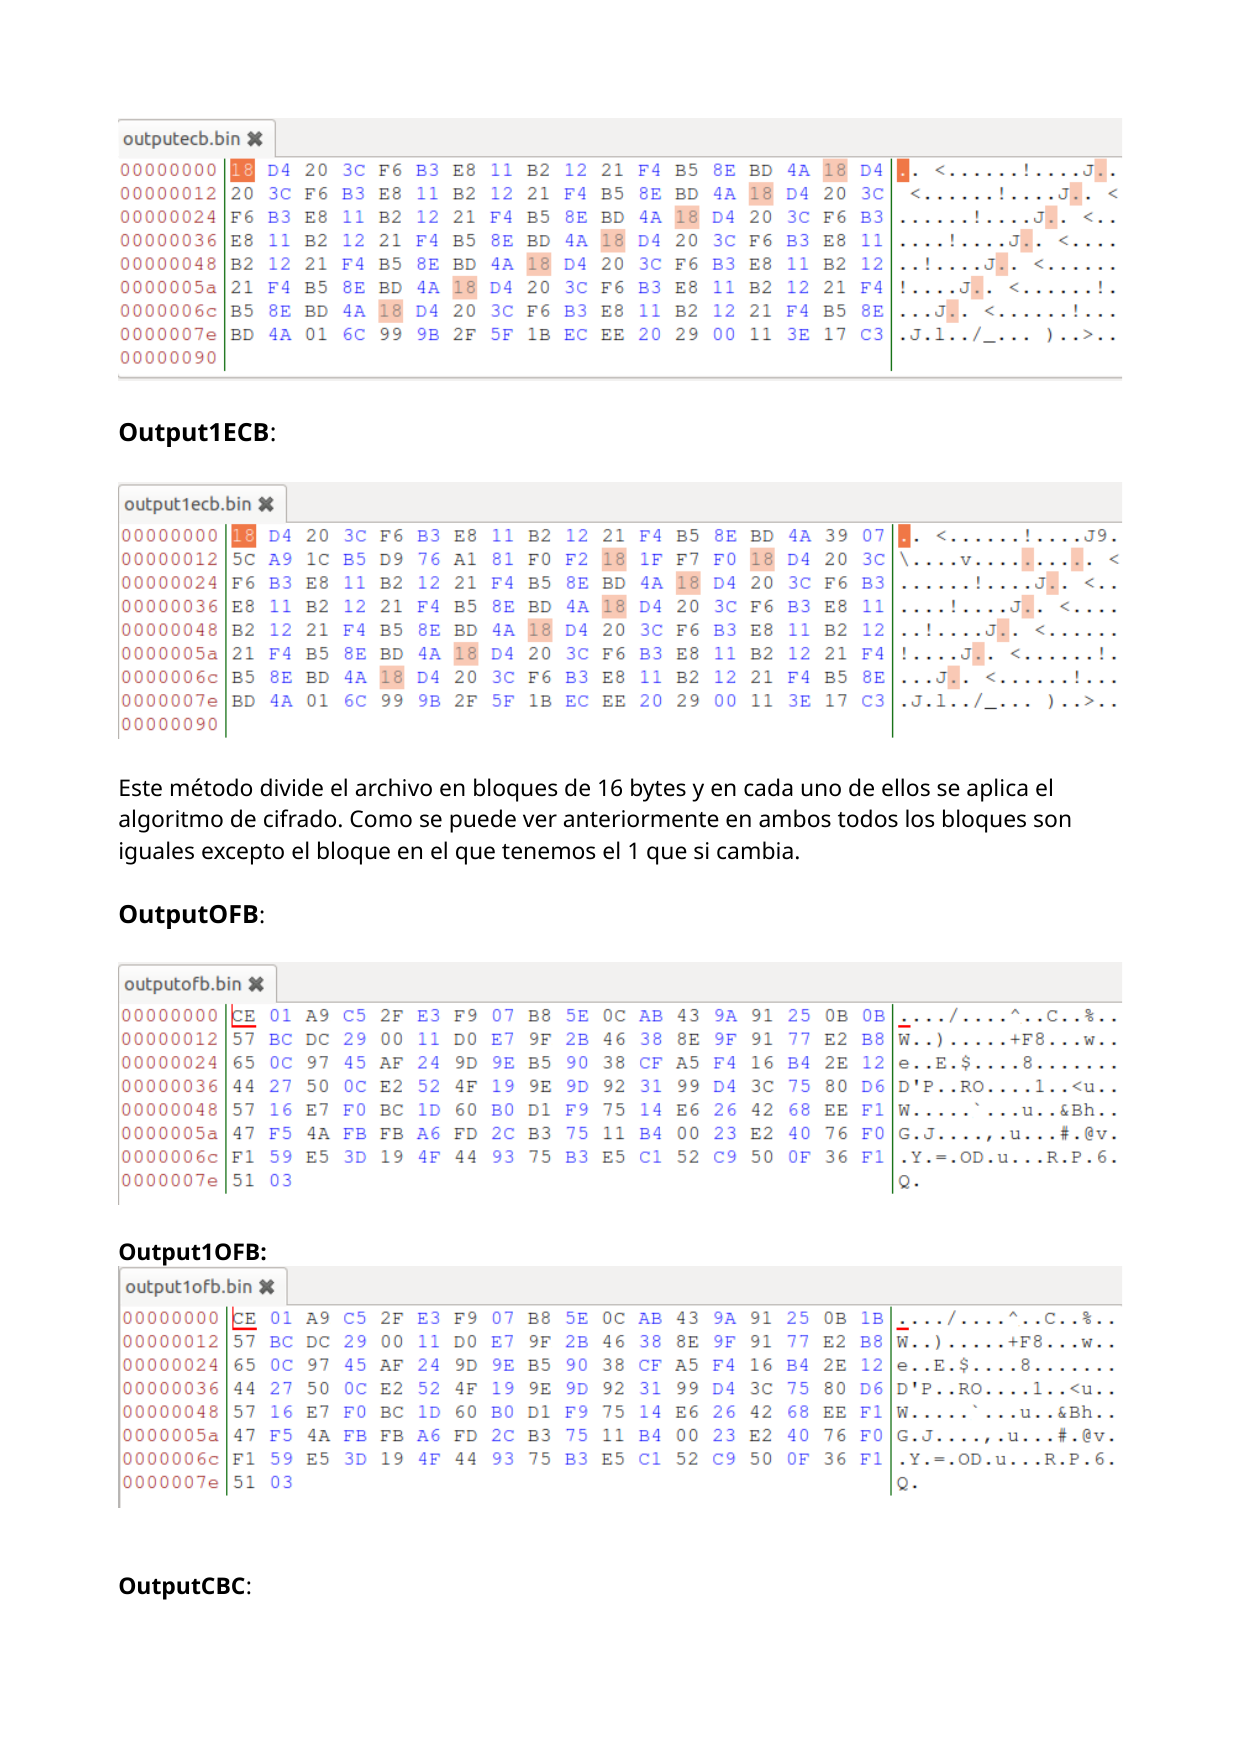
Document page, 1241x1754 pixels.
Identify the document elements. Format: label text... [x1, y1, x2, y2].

text Output1OFB: [118, 1235, 1122, 1266]
text Output1ECB: [118, 415, 1122, 449]
text OutputOFB: [118, 897, 1122, 931]
picture [118, 962, 1123, 1205]
picture [118, 482, 1123, 739]
picture [118, 1266, 1123, 1508]
picture [118, 118, 1123, 381]
text Este método divide el archivo en bloques de 16 bytes y en cada uno de ellos se aplica el algoritmo de cifrado. Como se puede ver anteriormente en ambos todos los bloques son iguales excepto el bloque en el que tenemos el 1 que si cambia. [118, 772, 1122, 866]
text ­ [118, 1508, 1122, 1539]
text OutputCBC: [118, 1570, 1122, 1601]
